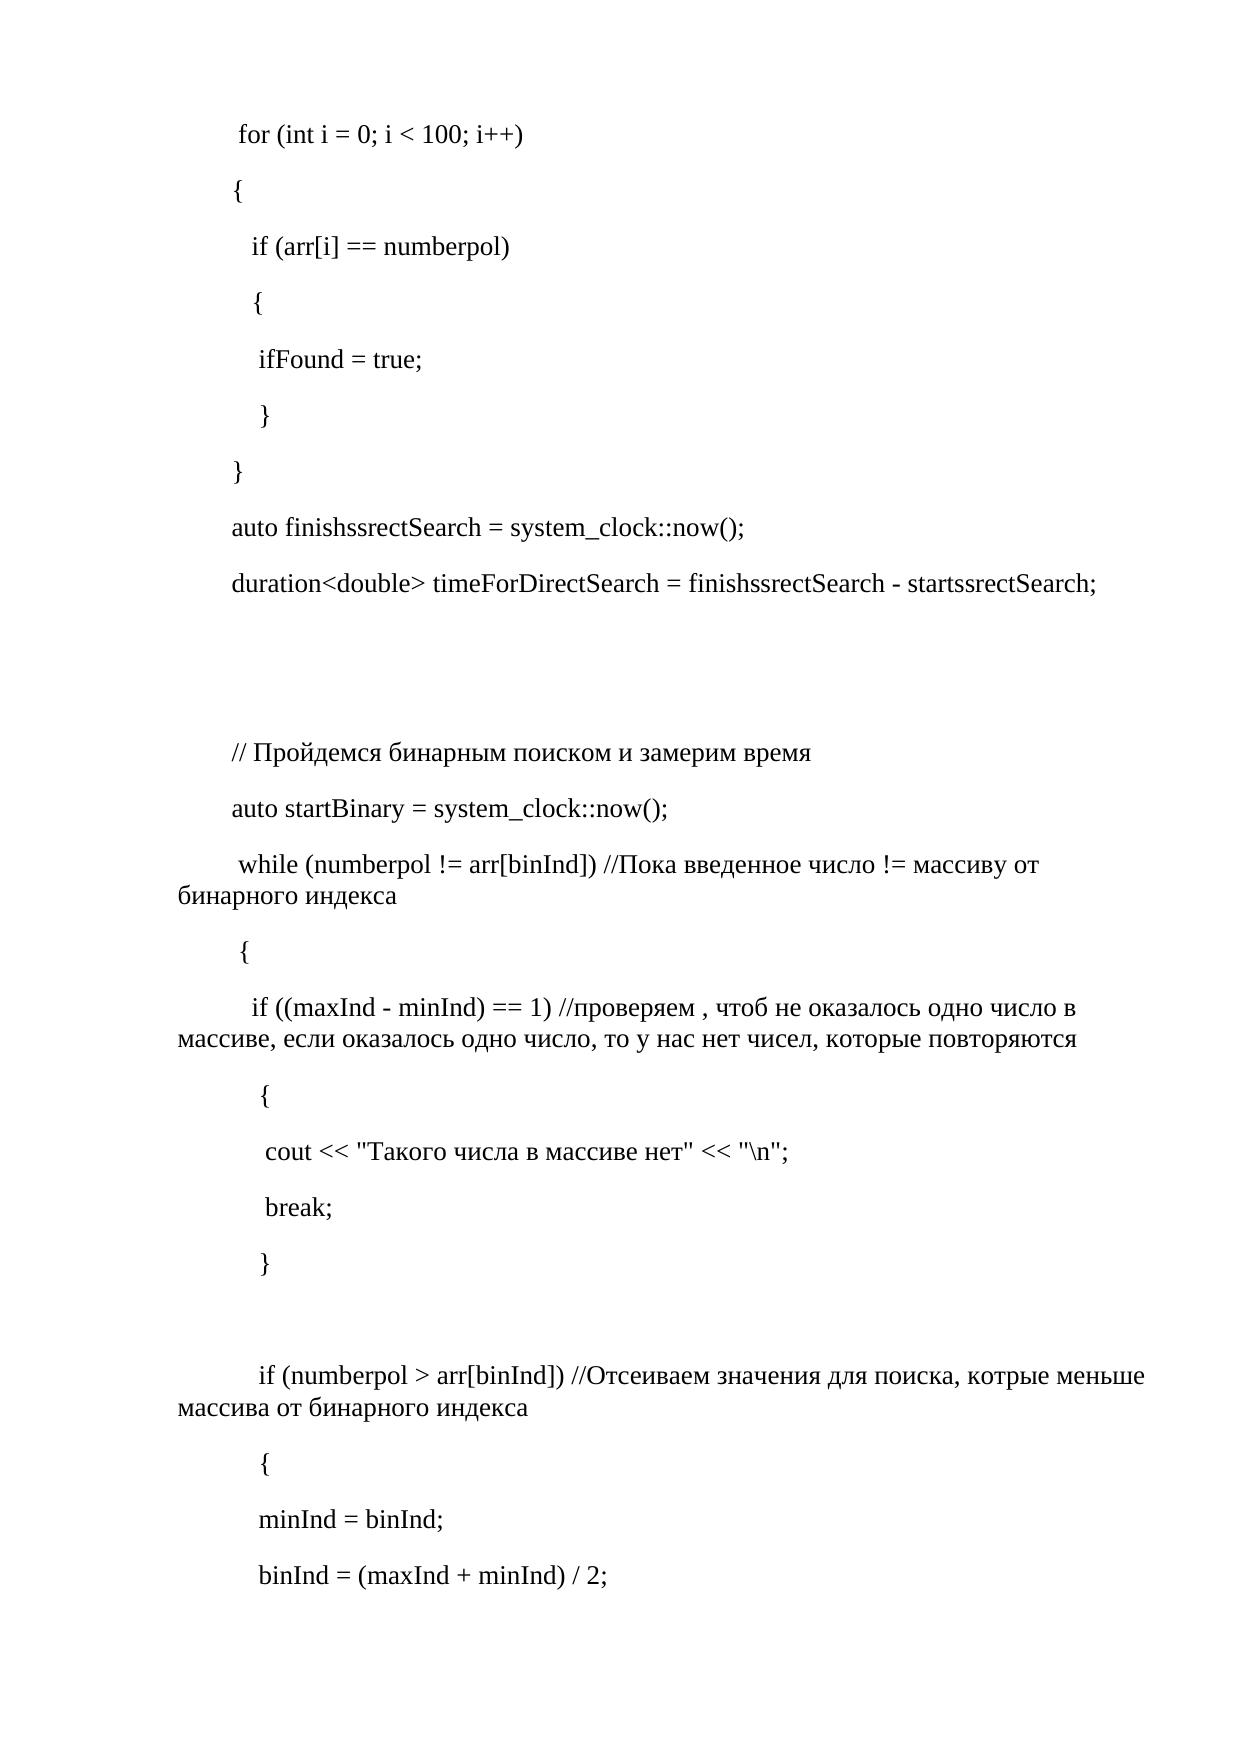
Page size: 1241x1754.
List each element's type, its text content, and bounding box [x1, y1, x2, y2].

text { [177, 1447, 1152, 1478]
text if ((maxInd - minInd) == 1) //проверяем , чтоб не оказалось одно число в массиве, если оказалось одно число, то у нас нет чисел, которые повторяются [177, 991, 1152, 1054]
text for (int i = 0; i < 100; i++) [177, 118, 1152, 149]
text } [177, 399, 1152, 430]
text auto startBinary = system_clock::now(); [177, 792, 1152, 823]
text cout << "Такого числа в массиве нет" << "\n"; [177, 1135, 1152, 1166]
text duration<double> timeForDirectSearch = finishssrectSearch - startssrectSearch; [177, 567, 1152, 598]
text ifFound = true; [177, 343, 1152, 374]
text } [177, 1247, 1152, 1278]
text minInd = binInd; [177, 1503, 1152, 1534]
text // Пройдемся бинарным поиском и замерим время [177, 736, 1152, 767]
text binInd = (maxInd + minInd) / 2; [177, 1559, 1152, 1590]
text while (numberpol != arr[binInd]) //Пока введенное число != массиву от бинарного индекса [177, 848, 1152, 910]
text { [177, 287, 1152, 318]
text auto finishssrectSearch = system_clock::now(); [177, 511, 1152, 542]
text if (arr[i] == numberpol) [177, 230, 1152, 262]
text if (numberpol > arr[binInd]) //Отсеиваем значения для поиска, котрые меньше массива от бинарного индекса [177, 1359, 1152, 1422]
text { [177, 935, 1152, 966]
text break; [177, 1191, 1152, 1222]
text { [177, 174, 1152, 205]
text } [177, 455, 1152, 486]
text { [177, 1079, 1152, 1110]
